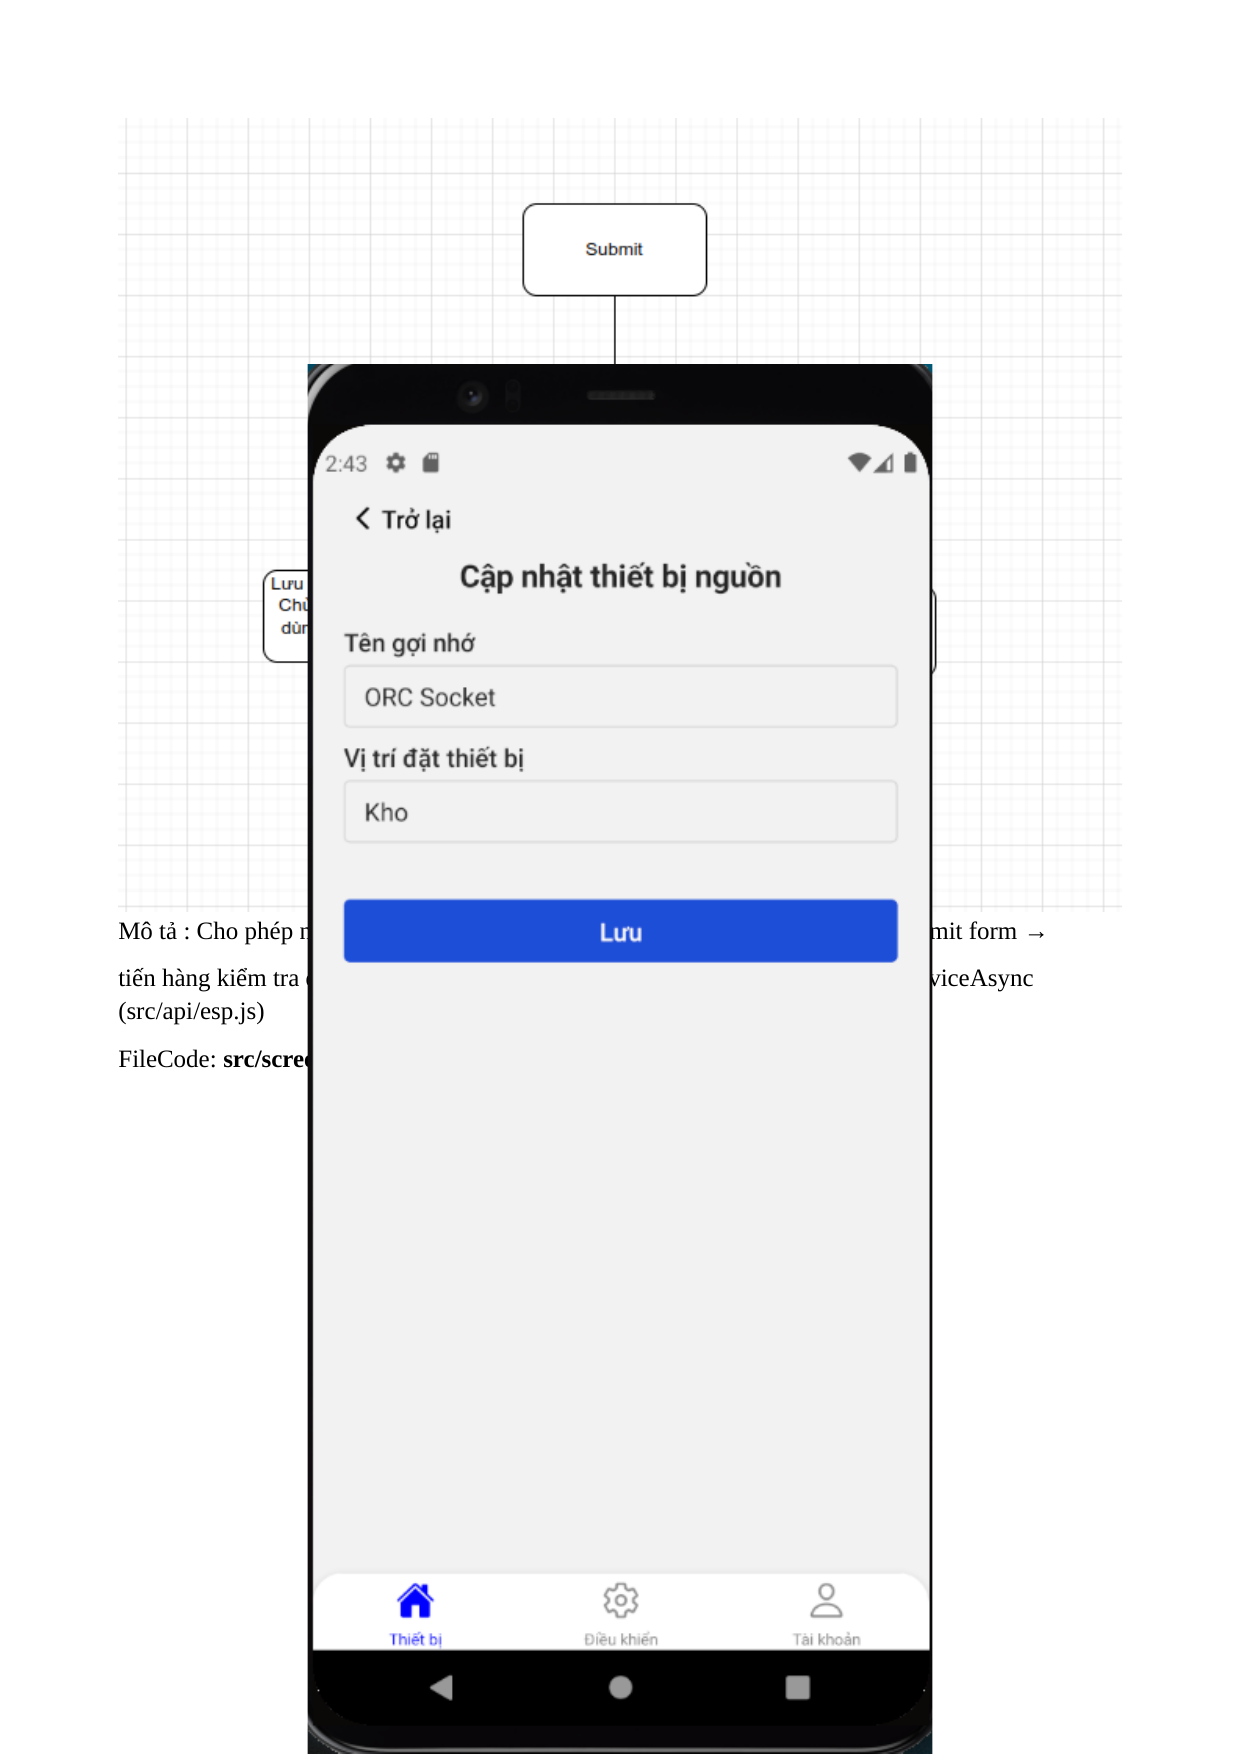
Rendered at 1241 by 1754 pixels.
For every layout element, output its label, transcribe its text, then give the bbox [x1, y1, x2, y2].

text Mô tả : Cho phép người dùng chỉnh sửa tên thiết bị (socket) , khi người dùng submit form → [933, 912, 1122, 944]
picture [118, 118, 1123, 1754]
text FileCode: src/screens/EditDeviceScreen.jsx [118, 1044, 307, 1073]
text FileCode: src/screens/EditDeviceScreen.jsx [933, 1044, 1122, 1073]
text tiến hàng kiểm tra dữ liệu → hợp lệ → lưu thay dổi vào database (updateInforDeviceAsync (src/api/esp.js) [118, 963, 307, 1025]
text tiến hàng kiểm tra dữ liệu → hợp lệ → lưu thay dổi vào database (updateInforDeviceAsync (src/api/esp.js) [933, 963, 1122, 1025]
text Mô tả : Cho phép người dùng chỉnh sửa tên thiết bị (socket) , khi người dùng submit form → [118, 912, 307, 944]
